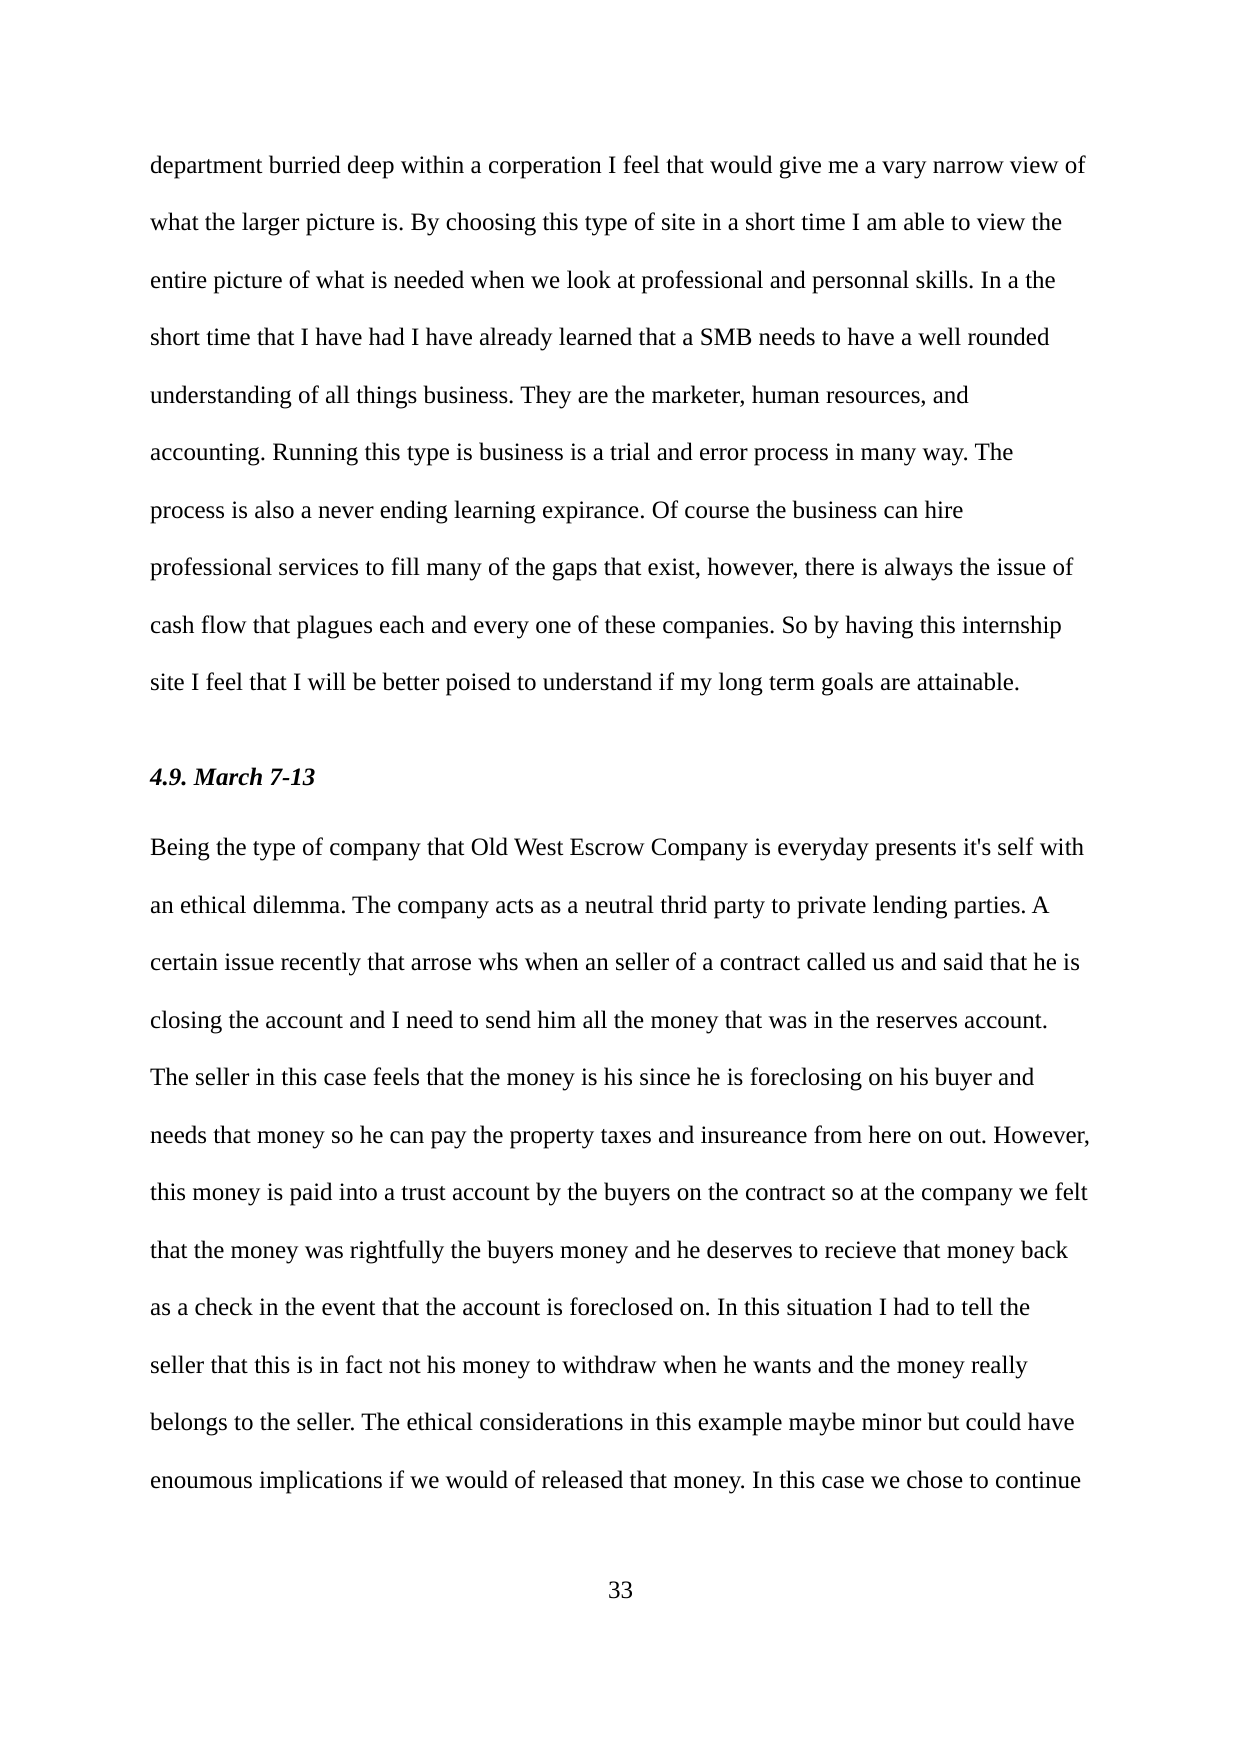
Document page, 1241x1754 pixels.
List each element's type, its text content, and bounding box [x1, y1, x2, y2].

text department burried deep within a corperation I feel that would give me a vary narrow view of what the larger picture is. By choosing this type of site in a short time I am able to view the entire picture of what is needed when we look at professional and personnal skills. In a the short time that I have had I have already learned that a SMB needs to have a well rounded understanding of all things business. They are the marketer, human resources, and accounting. Running this type is business is a trial and error process in many way. The process is also a never ending learning expirance. Of course the business can hire professional services to fill many of the gaps that exist, however, there is always the issue of cash flow that plagues each and every one of these companies. So by having this internship site I feel that I will be better poised to understand if my long term goals are attainable. [150, 150, 1091, 696]
text Being the type of company that Old West Escrow Company is everyday presents it's self with an ethical dilemma. The company acts as a neutral thrid party to private lending parties. A certain issue recently that arrose whs when an seller of a contract called us and said that he is closing the account and I need to send him all the money that was in the reserves account. The seller in this case feels that the money is his since he is foreclosing on his buyer and needs that money so he can pay the property taxes and insureance from here on out. However, this money is paid into a trust account by the buyers on the contract so at the company we felt that the money was rightfully the buyers money and he deserves to recieve that money back as a check in the event that the account is foreclosed on. In this situation I had to tell the seller that this is in fact not his money to withdraw when he wants and the money really belongs to the seller. The ethical considerations in this example maybe minor but could have enoumous implications if we would of released that money. In this case we chose to continue [150, 832, 1091, 1494]
subtitle March 7-13 [150, 762, 1091, 791]
